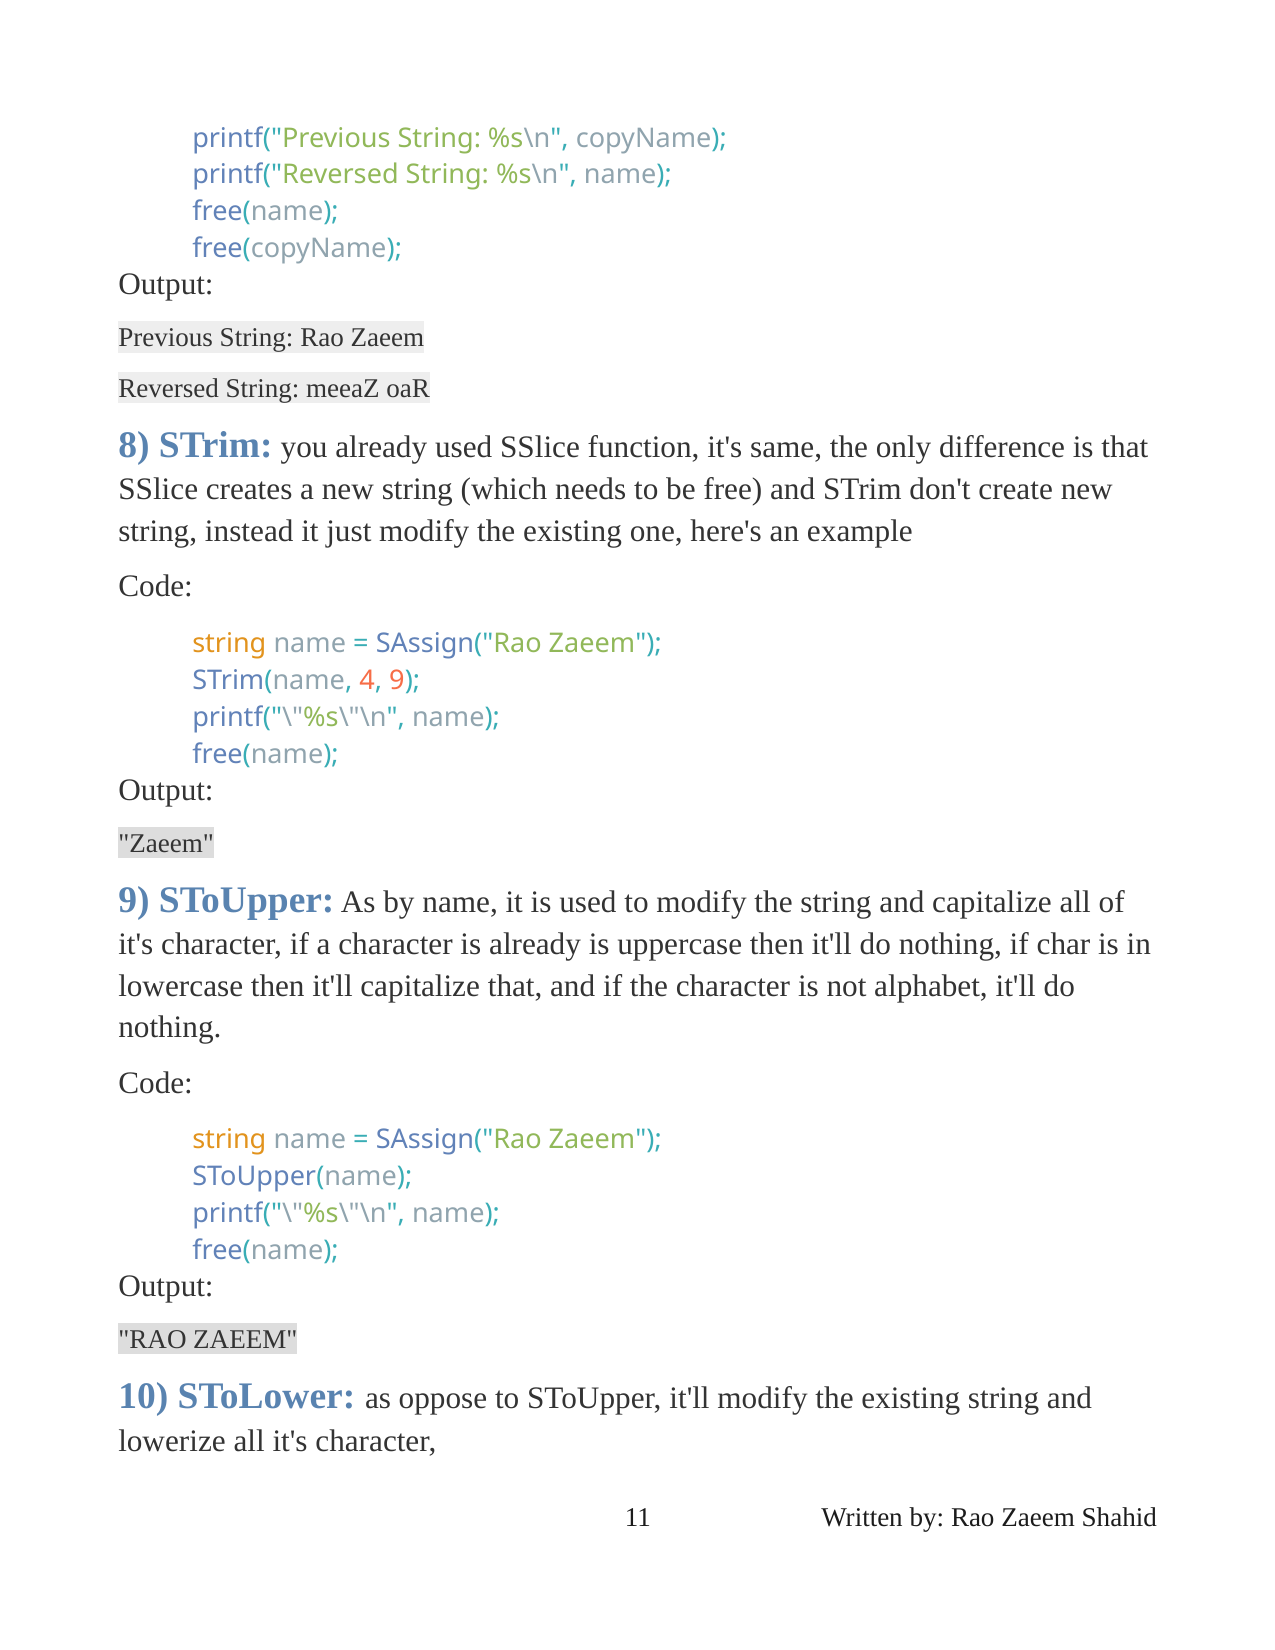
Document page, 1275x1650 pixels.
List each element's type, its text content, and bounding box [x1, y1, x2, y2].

text string name = SAssign("Rao Zaeem"); [118, 623, 1157, 660]
text 8) STrim: you already used SSlice function, it's same, the only difference is that SSlice creates a new string (which needs to be free) and STrim don't create new string, instead it just modify the existing one, here's an example [118, 422, 1157, 548]
text printf("Previous String: %s\n", copyName); [118, 118, 1157, 155]
text free(copyName); [118, 229, 1157, 266]
text printf("Reversed String: %s\n", name); [118, 155, 1157, 192]
text 9) SToUpper: As by name, it is used to modify the string and capitalize all of it's character, if a character is already is uppercase then it'll do nothing, if char is in lowercase then it'll capitalize that, and if the character is not alphabet, it'll do nothing. [118, 877, 1157, 1044]
text free(name); [118, 192, 1157, 229]
text Code: [118, 1064, 1157, 1100]
text string name = SAssign("Rao Zaeem"); [118, 1120, 1157, 1157]
text "RAO ZAEEM" [118, 1323, 1157, 1354]
text printf("\"%s\"\n", name); [118, 697, 1157, 734]
text Output: [118, 266, 1157, 302]
text Output: [118, 771, 1157, 807]
text STrim(name, 4, 9); [118, 660, 1157, 697]
text SToUpper(name); [118, 1157, 1157, 1193]
text printf("\"%s\"\n", name); [118, 1193, 1157, 1230]
text 10) SToLower: as oppose to SToUpper, it'll modify the existing string and lowerize all it's character, [118, 1373, 1157, 1458]
text Output: [118, 1267, 1157, 1303]
text free(name); [118, 734, 1157, 771]
text Previous String: Rao Zaeem [118, 321, 1157, 353]
text free(name); [118, 1230, 1157, 1267]
text Reversed String: meeaZ oaR [118, 372, 1157, 403]
text "Zaeem" [118, 827, 1157, 858]
text Code: [118, 568, 1157, 603]
